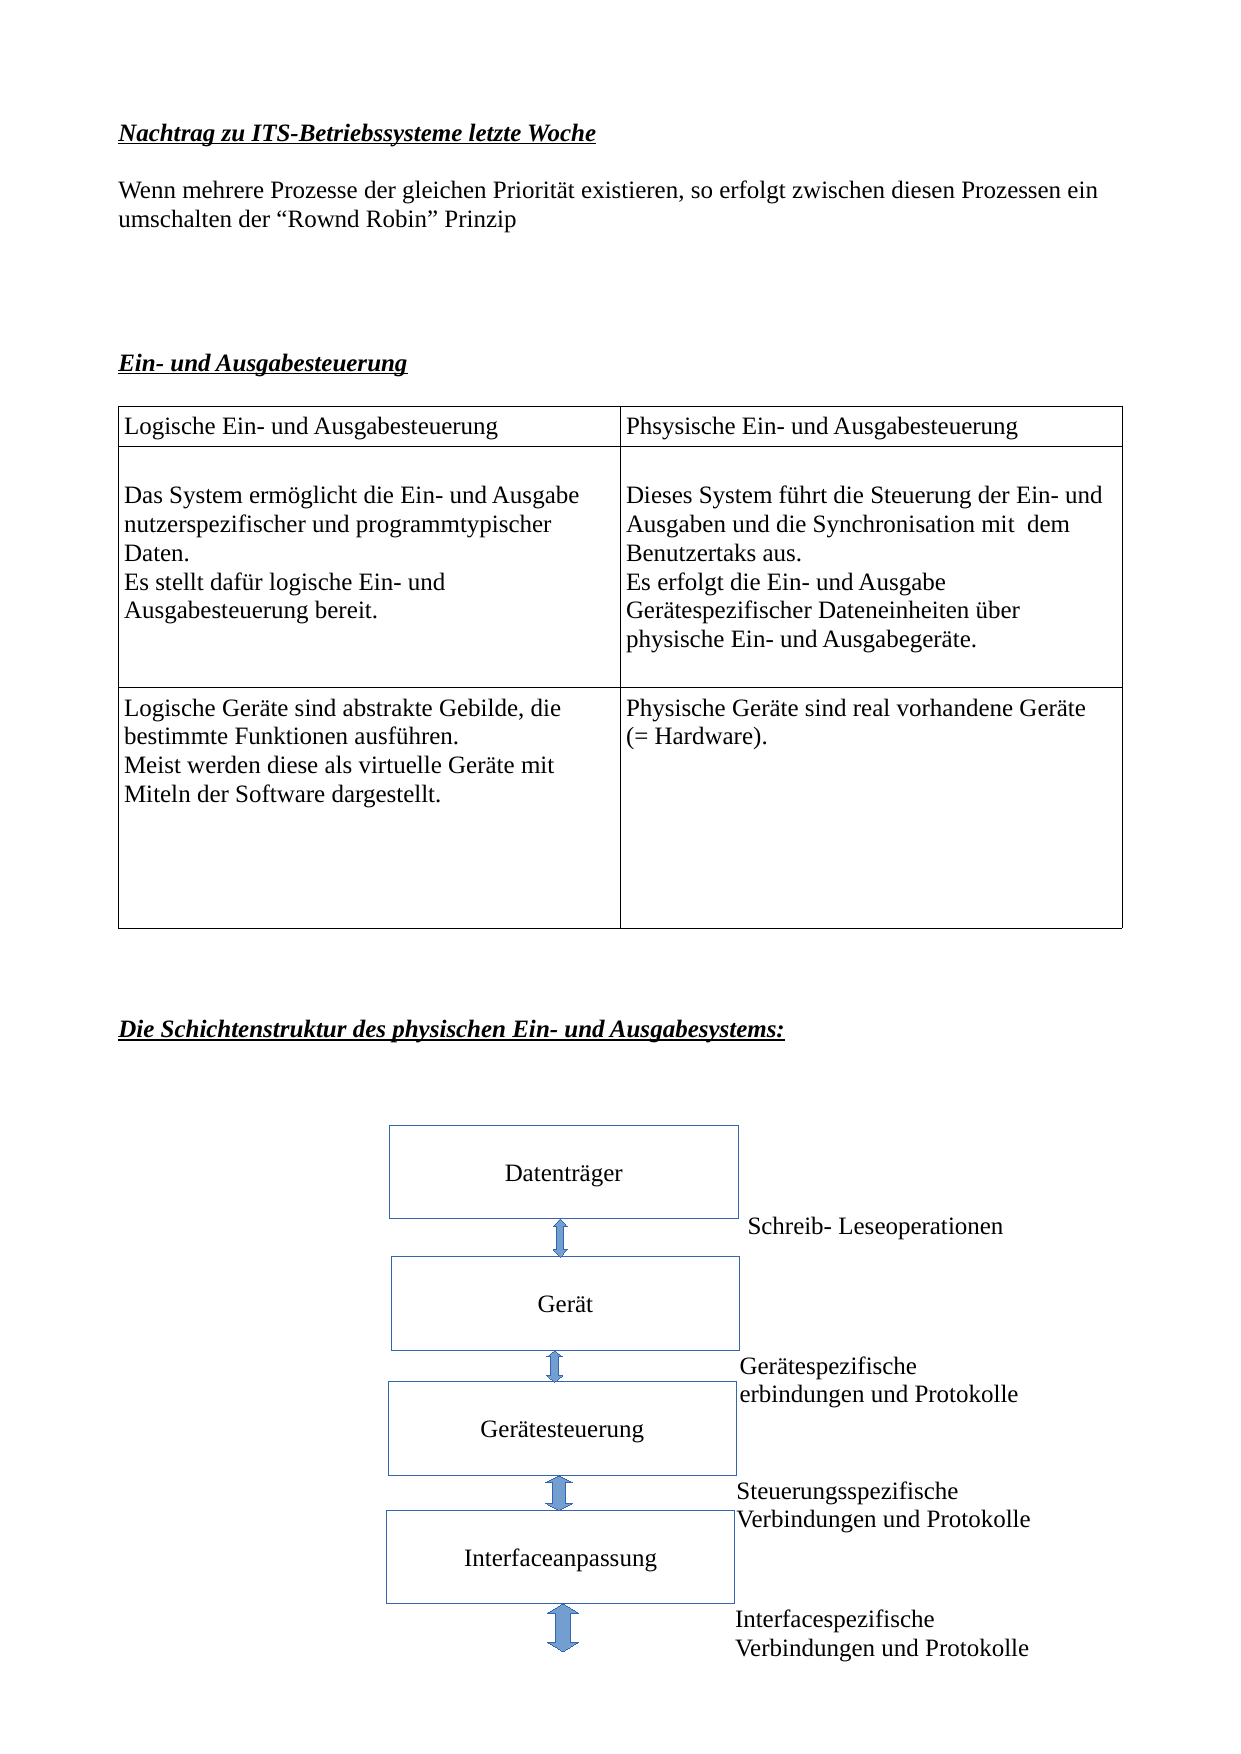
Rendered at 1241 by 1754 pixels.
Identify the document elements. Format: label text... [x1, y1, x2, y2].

text Die Schichtenstruktur des physischen Ein- und Ausgabesystems: [118, 1014, 1122, 1043]
table_header Phsysische Ein- und Ausgabesteuerung [621, 407, 1122, 446]
text Nachtrag zu ITS-Betriebssysteme letzte Woche [118, 118, 1122, 147]
table_cell Logische Geräte sind abstrakte Gebilde, die bestimmte Funktionen ausführen. Meist werden diese als virtuelle Geräte mit Miteln der Software dargestellt. [119, 688, 620, 928]
table_cell Das System ermöglicht die Ein- und Ausgabe nutzerspezifischer und programmtypischer Daten. Es stellt dafür logische Ein- und Ausgabesteuerung bereit. [119, 447, 620, 687]
text Ein- und Ausgabesteuerung [118, 348, 1122, 377]
table_cell Dieses System führt die Steuerung der Ein- und Ausgaben und die Synchronisation mit dem Benutzertaks aus. Es erfolgt die Ein- und Ausgabe Gerätespezifischer Dateneinheiten über physische Ein- und Ausgabegeräte. [621, 447, 1122, 687]
table_cell Physische Geräte sind real vorhandene Geräte (= Hardware). [621, 688, 1122, 928]
text Wenn mehrere Prozesse der gleichen Priorität existieren, so erfolgt zwischen diesen Prozessen ein umschalten der “Rownd Robin” Prinzip [118, 176, 1122, 233]
table_header Logische Ein- und Ausgabesteuerung [119, 407, 620, 446]
